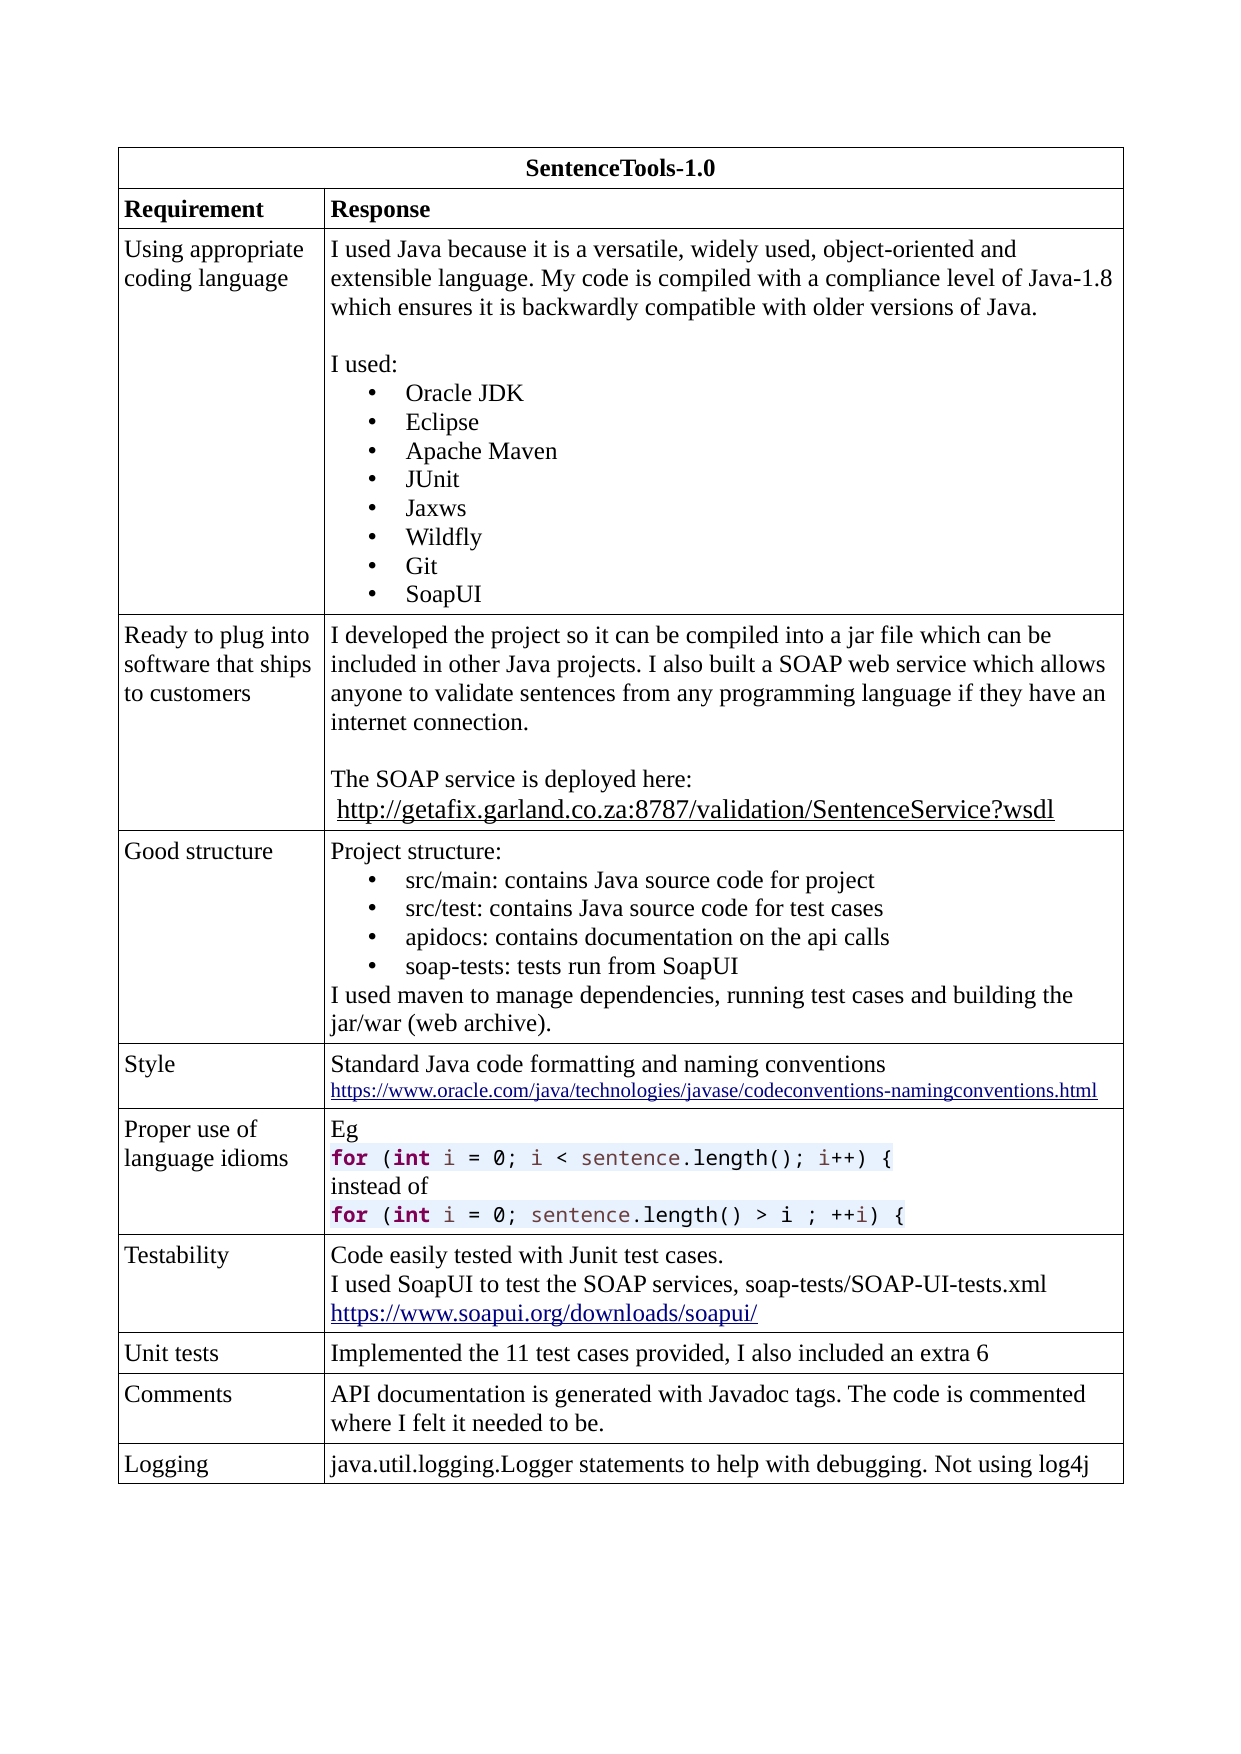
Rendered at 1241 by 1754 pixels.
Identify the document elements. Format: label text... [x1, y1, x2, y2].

table_cell java.util.logging.Logger statements to help with debugging. Not using log4j [325, 1444, 1123, 1483]
table_cell API documentation is generated with Javadoc tags. The code is commented where I felt it needed to be. [325, 1374, 1123, 1442]
table_cell Good structure [119, 831, 324, 1043]
table_cell Code easily tested with Junit test cases. I used SoapUI to test the SOAP services, soap-tests/SOAP-UI-tests.xml https://www.soapui.org/downloads/soapui/ [325, 1235, 1123, 1332]
table_cell Project structure: src/main: contains Java source code for project src/test: contains Java source code for test cases apidocs: contains documentation on the api calls soap-tests: tests run from SoapUI I used maven to manage dependencies, running test cases and building the jar/war (web archive). [325, 831, 1123, 1043]
table_cell I used Java because it is a versatile, widely used, object-oriented and extensible language. My code is compiled with a compliance level of Java-1.8 which ensures it is backwardly compatible with older versions of Java. I used: Oracle JDK Eclipse Apache Maven JUnit Jaxws Wildfly Git SoapUI [325, 229, 1123, 614]
table_cell Style [119, 1044, 324, 1108]
table_cell Response [325, 189, 1123, 228]
table_cell Proper use of language idioms [119, 1109, 324, 1234]
table_cell Comments [119, 1374, 324, 1442]
table_cell Requirement [119, 189, 324, 228]
table_cell Using appropriate coding language [119, 229, 324, 614]
table_cell Testability [119, 1235, 324, 1332]
table_cell Standard Java code formatting and naming conventions https://www.oracle.com/java/technologies/javase/codeconventions-namingconventions.html [325, 1044, 1123, 1108]
table_cell Logging [119, 1444, 324, 1483]
table_cell Unit tests [119, 1333, 324, 1373]
table_cell Implemented the 11 test cases provided, I also included an extra 6 [325, 1333, 1123, 1373]
table_cell Ready to plug into software that ships to customers [119, 615, 324, 830]
table_cell I developed the project so it can be compiled into a jar file which can be included in other Java projects. I also built a SOAP web service which allows anyone to validate sentences from any programming language if they have an internet connection. The SOAP service is deployed here: http://getafix.garland.co.za:8787/validation/SentenceService?wsdl [325, 615, 1123, 830]
table_cell Eg for (int i = 0; i < sentence.length(); i++) { instead of for (int i = 0; sentence.length() > i ; ++i) { [325, 1109, 1123, 1234]
table_header SentenceTools-1.0 [119, 148, 1123, 188]
